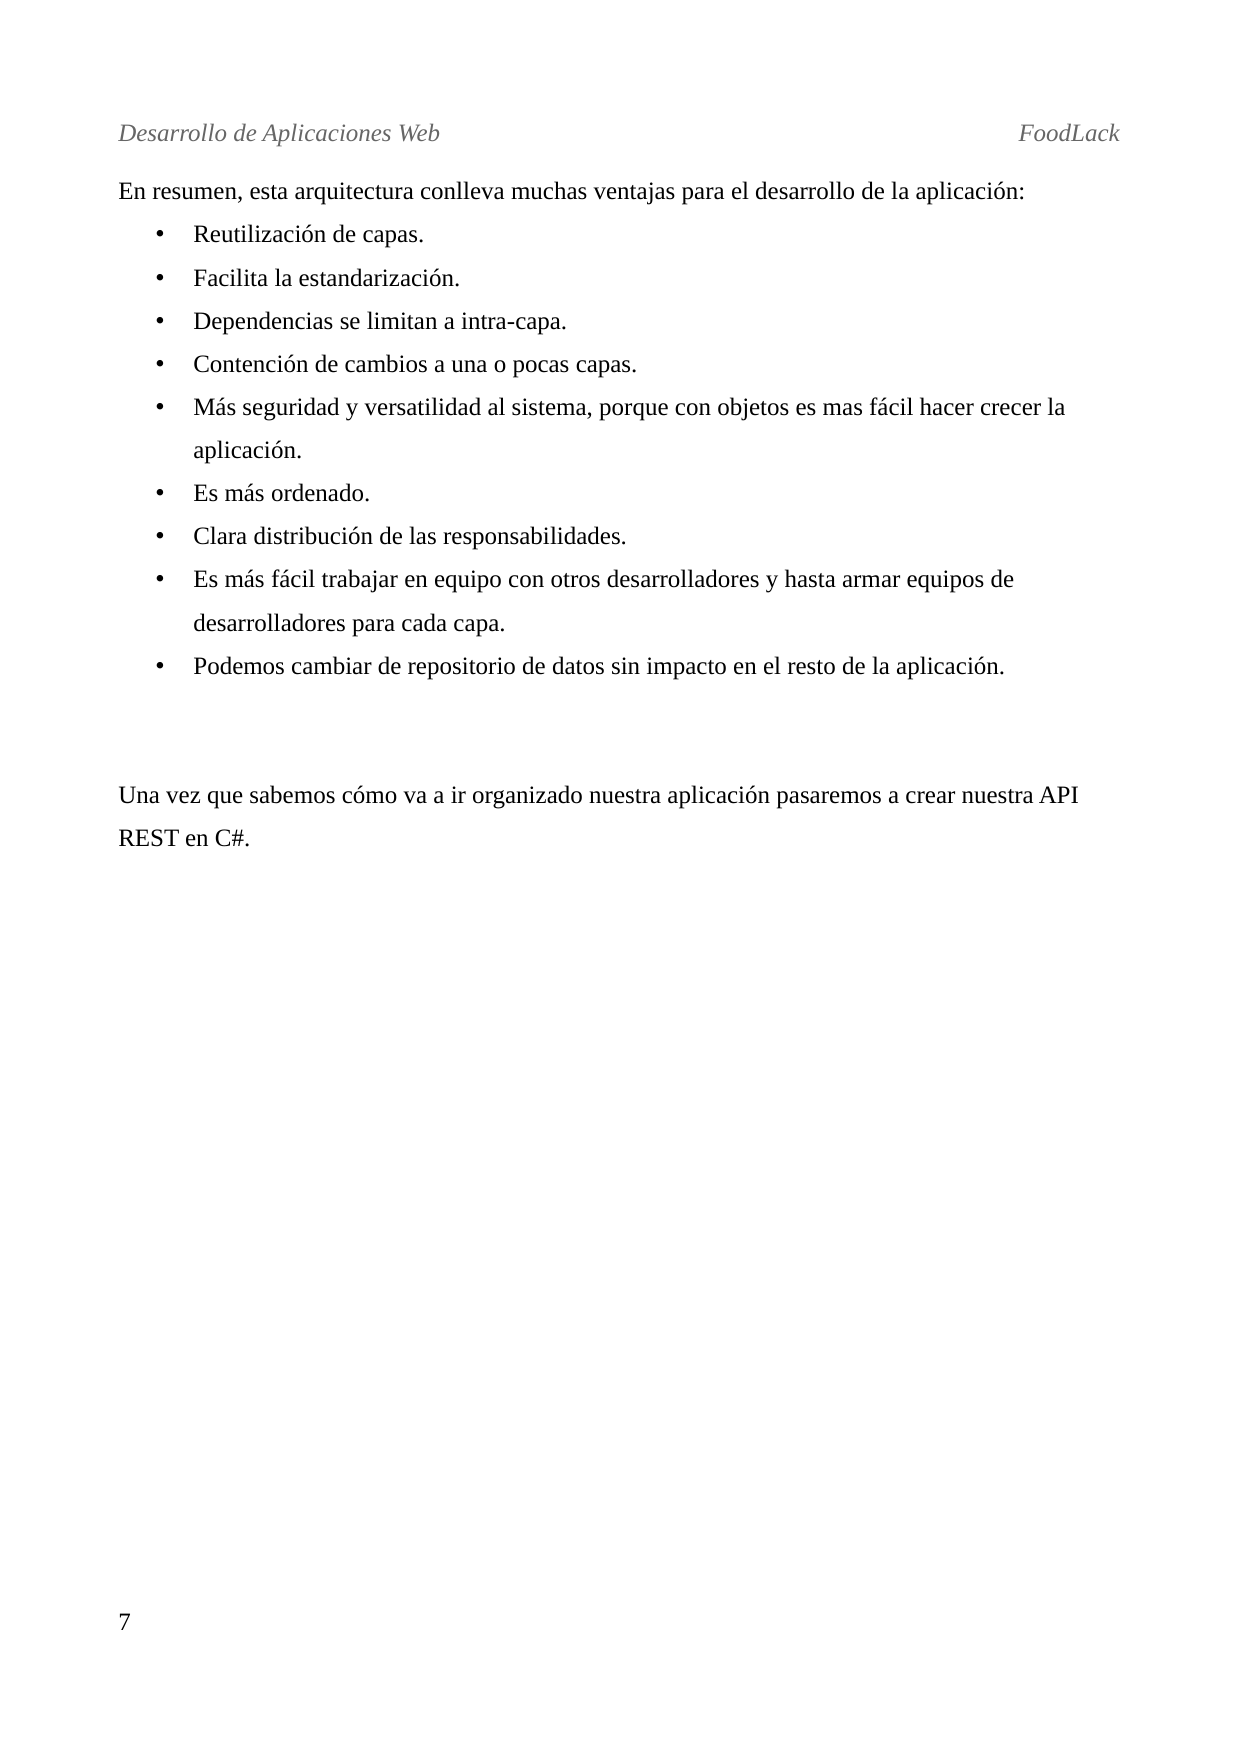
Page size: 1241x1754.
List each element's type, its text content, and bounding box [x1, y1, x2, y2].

list Es más ordenado. [156, 478, 1122, 507]
list Es más fácil trabajar en equipo con otros desarrolladores y hasta armar equipos de desarrolladores para cada capa. [156, 564, 1122, 636]
list Facilita la estandarización. [156, 263, 1122, 291]
list Clara distribución de las responsabilidades. [156, 521, 1122, 550]
list Contención de cambios a una o pocas capas. [156, 349, 1122, 378]
list Más seguridad y versatilidad al sistema, porque con objetos es mas fácil hacer crecer la aplicación. [156, 392, 1122, 464]
text Una vez que sabemos cómo va a ir organizado nuestra aplicación pasaremos a crear nuestra API REST en C#. [118, 780, 1122, 852]
list Reutilización de capas. [156, 219, 1122, 248]
list Podemos cambiar de repositorio de datos sin impacto en el resto de la aplicación. [156, 651, 1122, 679]
list Dependencias se limitan a intra-capa. [156, 306, 1122, 334]
text En resumen, esta arquitectura conlleva muchas ventajas para el desarrollo de la aplicación: [118, 176, 1122, 205]
